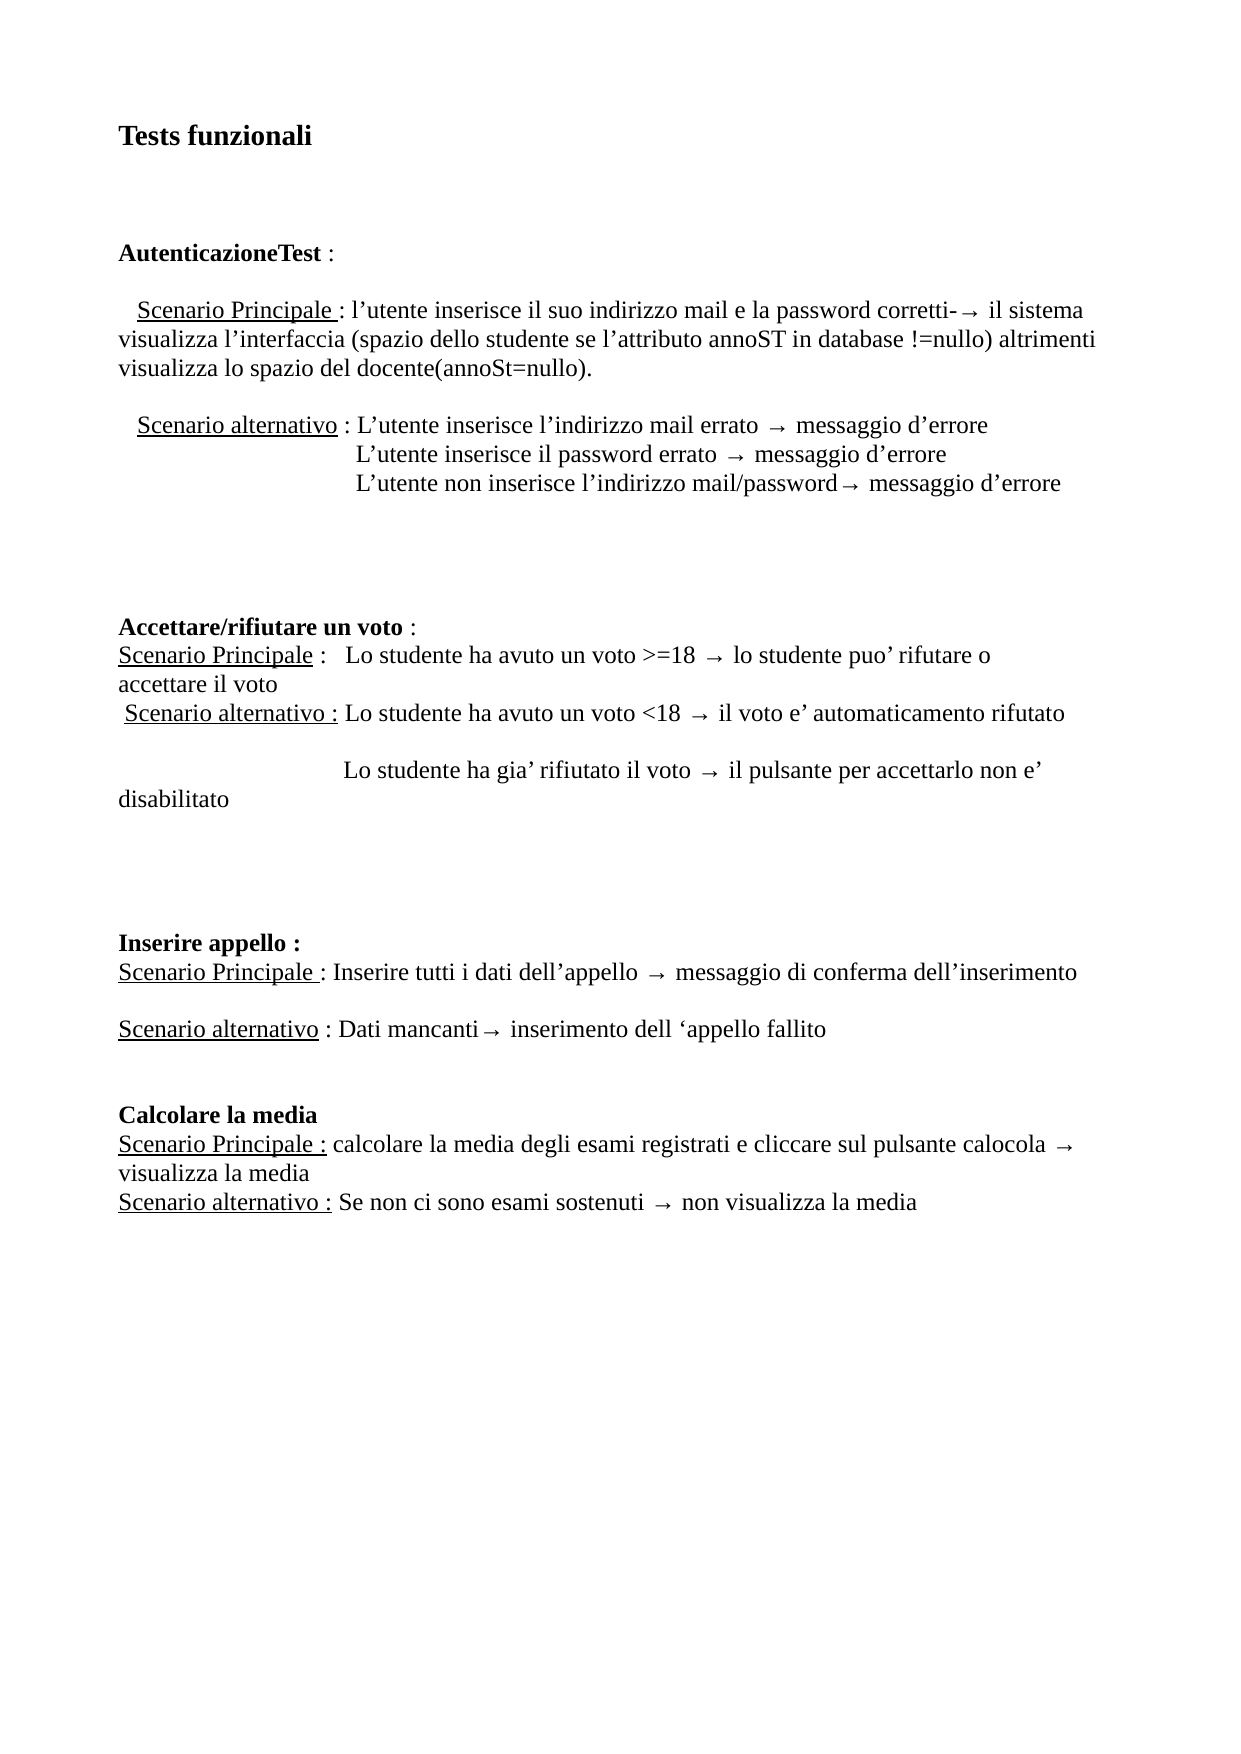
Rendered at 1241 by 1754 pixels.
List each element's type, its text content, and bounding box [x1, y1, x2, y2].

text Tests funzionali [118, 118, 1122, 152]
text L’utente non inserisce l’indirizzo mail/password→ messaggio d’errore [118, 468, 1122, 497]
text Scenario alternativo : Lo studente ha avuto un voto <18 → il voto e’ automaticamento rifutato [118, 698, 1122, 727]
text Scenario alternativo : Se non ci sono esami sostenuti → non visualizza la media [118, 1187, 1122, 1215]
text Scenario Principale : calcolare la media degli esami registrati e cliccare sul pulsante calocola → visualizza la media [118, 1129, 1122, 1187]
text Inserire appello : [118, 928, 1122, 957]
text Scenario Principale : Inserire tutti i dati dell’appello → messaggio di conferma dell’inserimento [118, 957, 1122, 985]
text Scenario Principale : l’utente inserisce il suo indirizzo mail e la password corretti-→ il sistema visualizza l’interfaccia (spazio dello studente se l’attributo annoST in database !=nullo) altrimenti visualizza lo spazio del docente(annoSt=nullo). [118, 295, 1122, 382]
text L’utente inserisce il password errato → messaggio d’errore [118, 439, 1122, 468]
text Calcolare la media [118, 1100, 1122, 1129]
text Scenario alternativo : Dati mancanti→ inserimento dell ‘appello fallito [118, 1014, 1122, 1043]
text AutenticazioneTest : [118, 238, 1122, 267]
text Scenario alternativo : L’utente inserisce l’indirizzo mail errato → messaggio d’errore [118, 410, 1122, 439]
text Accettare/rifiutare un voto : [118, 612, 1122, 640]
text Lo studente ha gia’ rifiutato il voto → il pulsante per accettarlo non e’ disabilitato [118, 755, 1122, 813]
text Scenario Principale : Lo studente ha avuto un voto >=18 → lo studente puo’ rifutare o accettare il voto [118, 640, 1122, 698]
